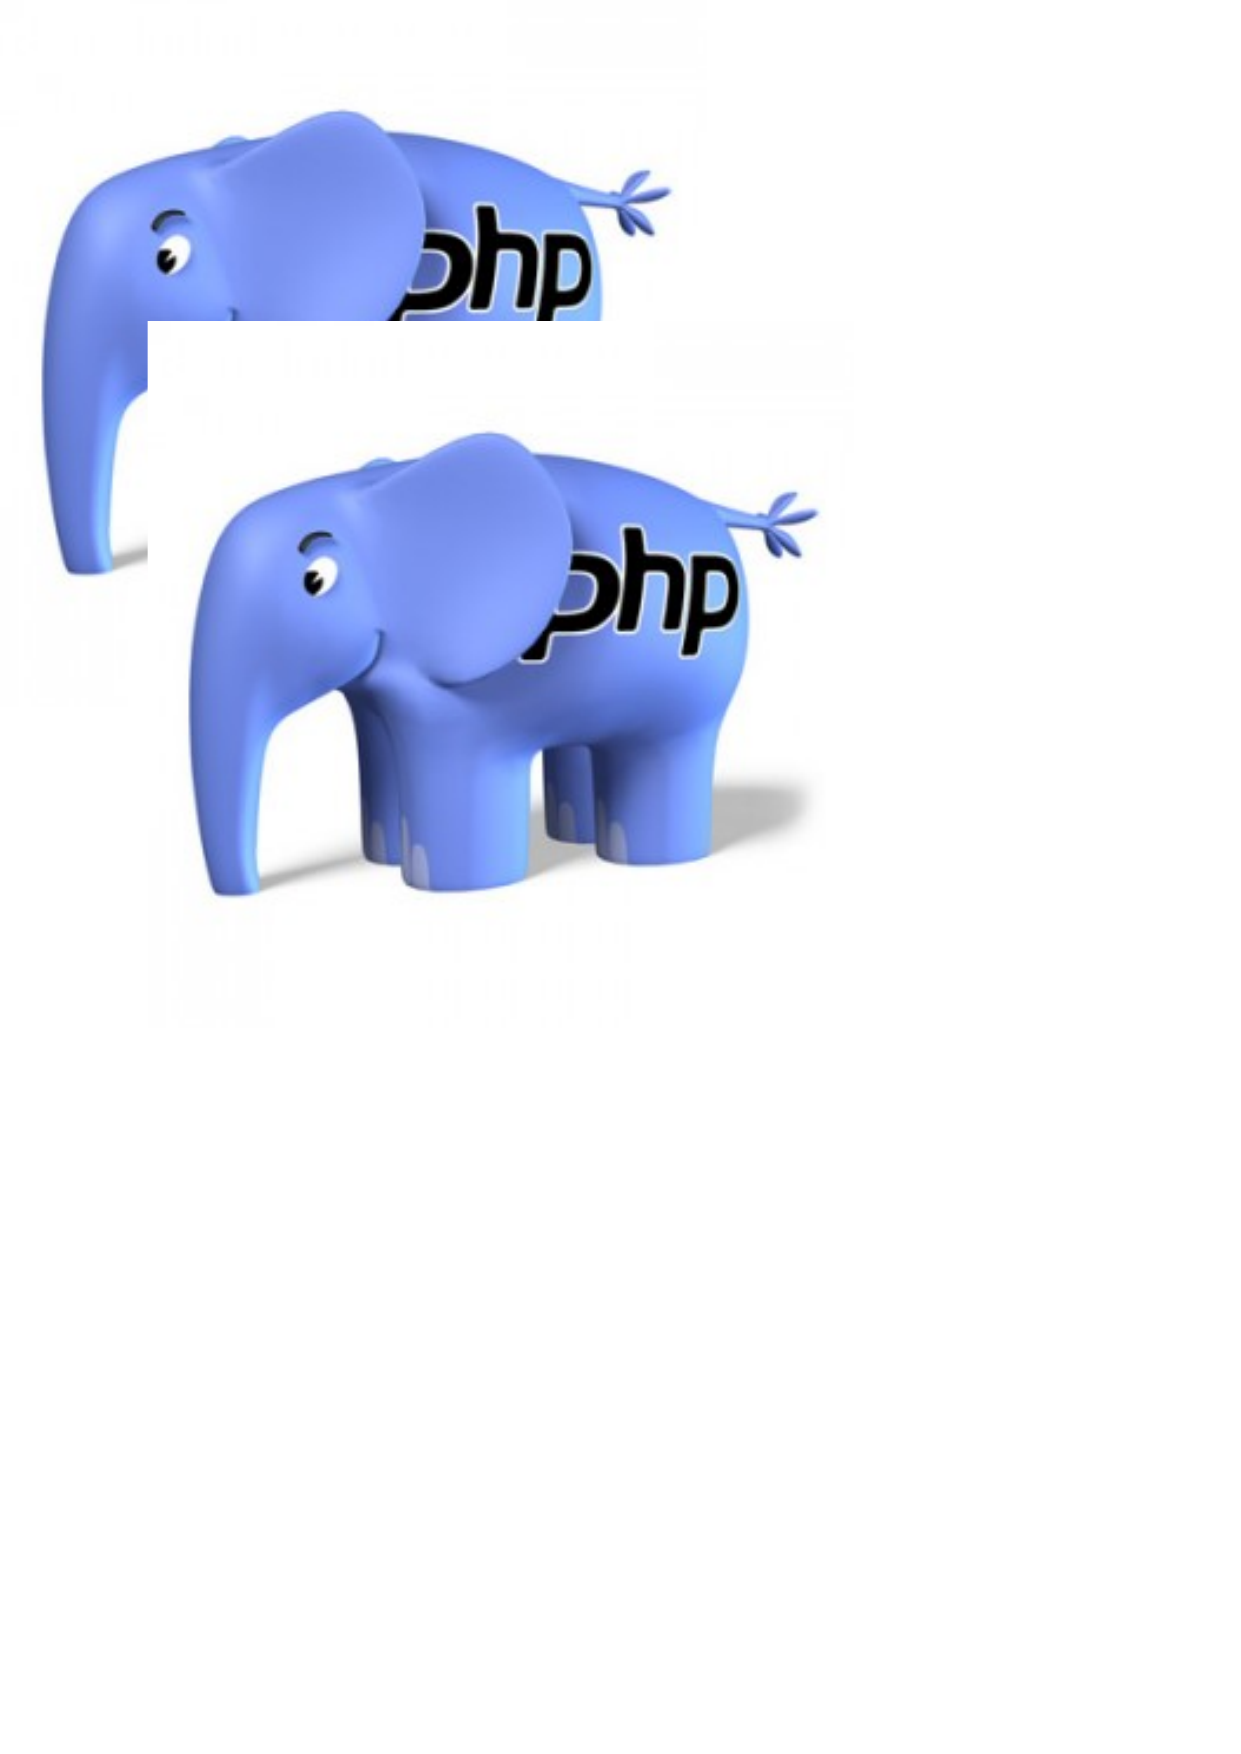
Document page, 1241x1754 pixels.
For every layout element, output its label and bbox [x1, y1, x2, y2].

picture [0, 0, 854, 1028]
